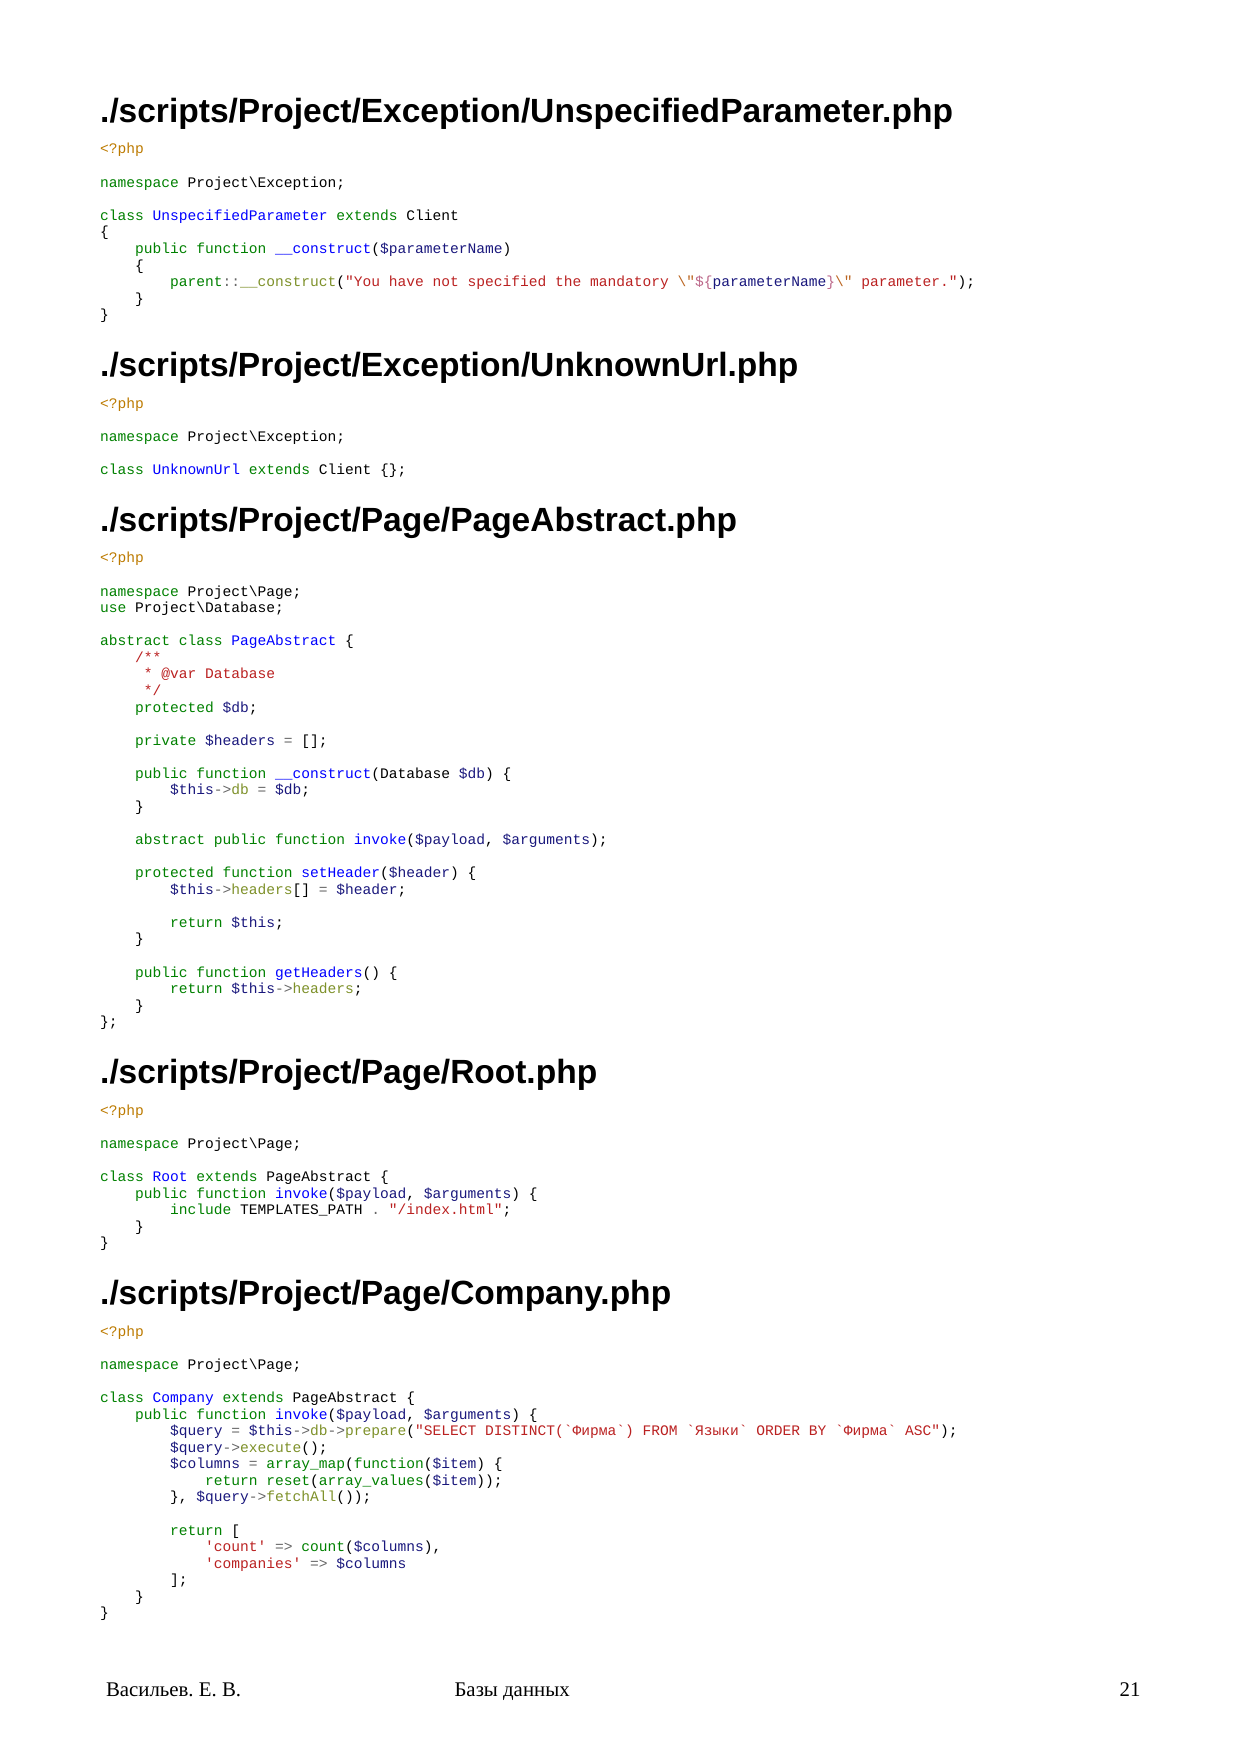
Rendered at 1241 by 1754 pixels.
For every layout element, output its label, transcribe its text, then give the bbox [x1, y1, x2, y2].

text * @var Database [100, 667, 1146, 683]
text namespace Project\Page; [100, 1357, 1146, 1374]
text $query->execute(); [100, 1440, 1146, 1457]
subtitle ./scripts/Project/Page/Company.php [100, 1273, 1146, 1312]
text public function invoke($payload, $arguments) { [100, 1186, 1146, 1202]
text return reset(array_values($item)); [100, 1473, 1146, 1490]
text private $headers = []; [100, 733, 1146, 749]
text ]; [100, 1572, 1146, 1589]
subtitle ./scripts/Project/Page/Root.php [100, 1052, 1146, 1091]
text <?php [100, 396, 1146, 412]
text class UnspecifiedParameter extends Client [100, 208, 1146, 224]
text 'count' => count($columns), [100, 1539, 1146, 1556]
text }; [100, 1014, 1146, 1031]
text $columns = array_map(function($item) { [100, 1457, 1146, 1473]
text namespace Project\Page; [100, 584, 1146, 600]
text public function __construct($parameterName) [100, 241, 1146, 258]
text abstract public function invoke($payload, $arguments); [100, 832, 1146, 849]
text parent::__construct("You have not specified the mandatory \"${parameterName}\" parameter."); [100, 274, 1146, 291]
text return $this; [100, 915, 1146, 932]
text { [100, 258, 1146, 274]
subtitle ./scripts/Project/Exception/UnspecifiedParameter.php [100, 91, 1146, 129]
text } [100, 1219, 1146, 1236]
text class UnknownUrl extends Client {}; [100, 462, 1146, 479]
text } [100, 1606, 1146, 1622]
text namespace Project\Exception; [100, 429, 1146, 446]
text } [100, 291, 1146, 307]
subtitle ./scripts/Project/Page/PageAbstract.php [100, 499, 1146, 538]
text class Root extends PageAbstract { [100, 1169, 1146, 1186]
text protected $db; [100, 700, 1146, 716]
text return [ [100, 1523, 1146, 1539]
text return $this->headers; [100, 981, 1146, 998]
text namespace Project\Exception; [100, 175, 1146, 191]
text } [100, 799, 1146, 816]
text <?php [100, 1103, 1146, 1119]
text protected function setHeader($header) { [100, 865, 1146, 882]
text $this->db = $db; [100, 783, 1146, 799]
text } [100, 1236, 1146, 1252]
text <?php [100, 551, 1146, 567]
text use Project\Database; [100, 600, 1146, 617]
text include TEMPLATES_PATH . "/index.html"; [100, 1202, 1146, 1219]
text <?php [100, 142, 1146, 158]
text class Company extends PageAbstract { [100, 1390, 1146, 1407]
text */ [100, 683, 1146, 700]
text public function getHeaders() { [100, 965, 1146, 981]
text <?php [100, 1324, 1146, 1341]
text }, $query->fetchAll()); [100, 1490, 1146, 1506]
text { [100, 224, 1146, 241]
text /** [100, 650, 1146, 667]
text $query = $this->db->prepare("SELECT DISTINCT(`Фирма`) FROM `Языки` ORDER BY `Фирма` ASC"); [100, 1423, 1146, 1440]
text namespace Project\Page; [100, 1136, 1146, 1153]
text } [100, 932, 1146, 948]
text } [100, 307, 1146, 324]
text 'companies' => $columns [100, 1556, 1146, 1572]
text abstract class PageAbstract { [100, 633, 1146, 650]
text public function invoke($payload, $arguments) { [100, 1407, 1146, 1423]
text } [100, 1589, 1146, 1606]
text } [100, 998, 1146, 1014]
text $this->headers[] = $header; [100, 882, 1146, 898]
subtitle ./scripts/Project/Exception/UnknownUrl.php [100, 345, 1146, 383]
text public function __construct(Database $db) { [100, 766, 1146, 783]
